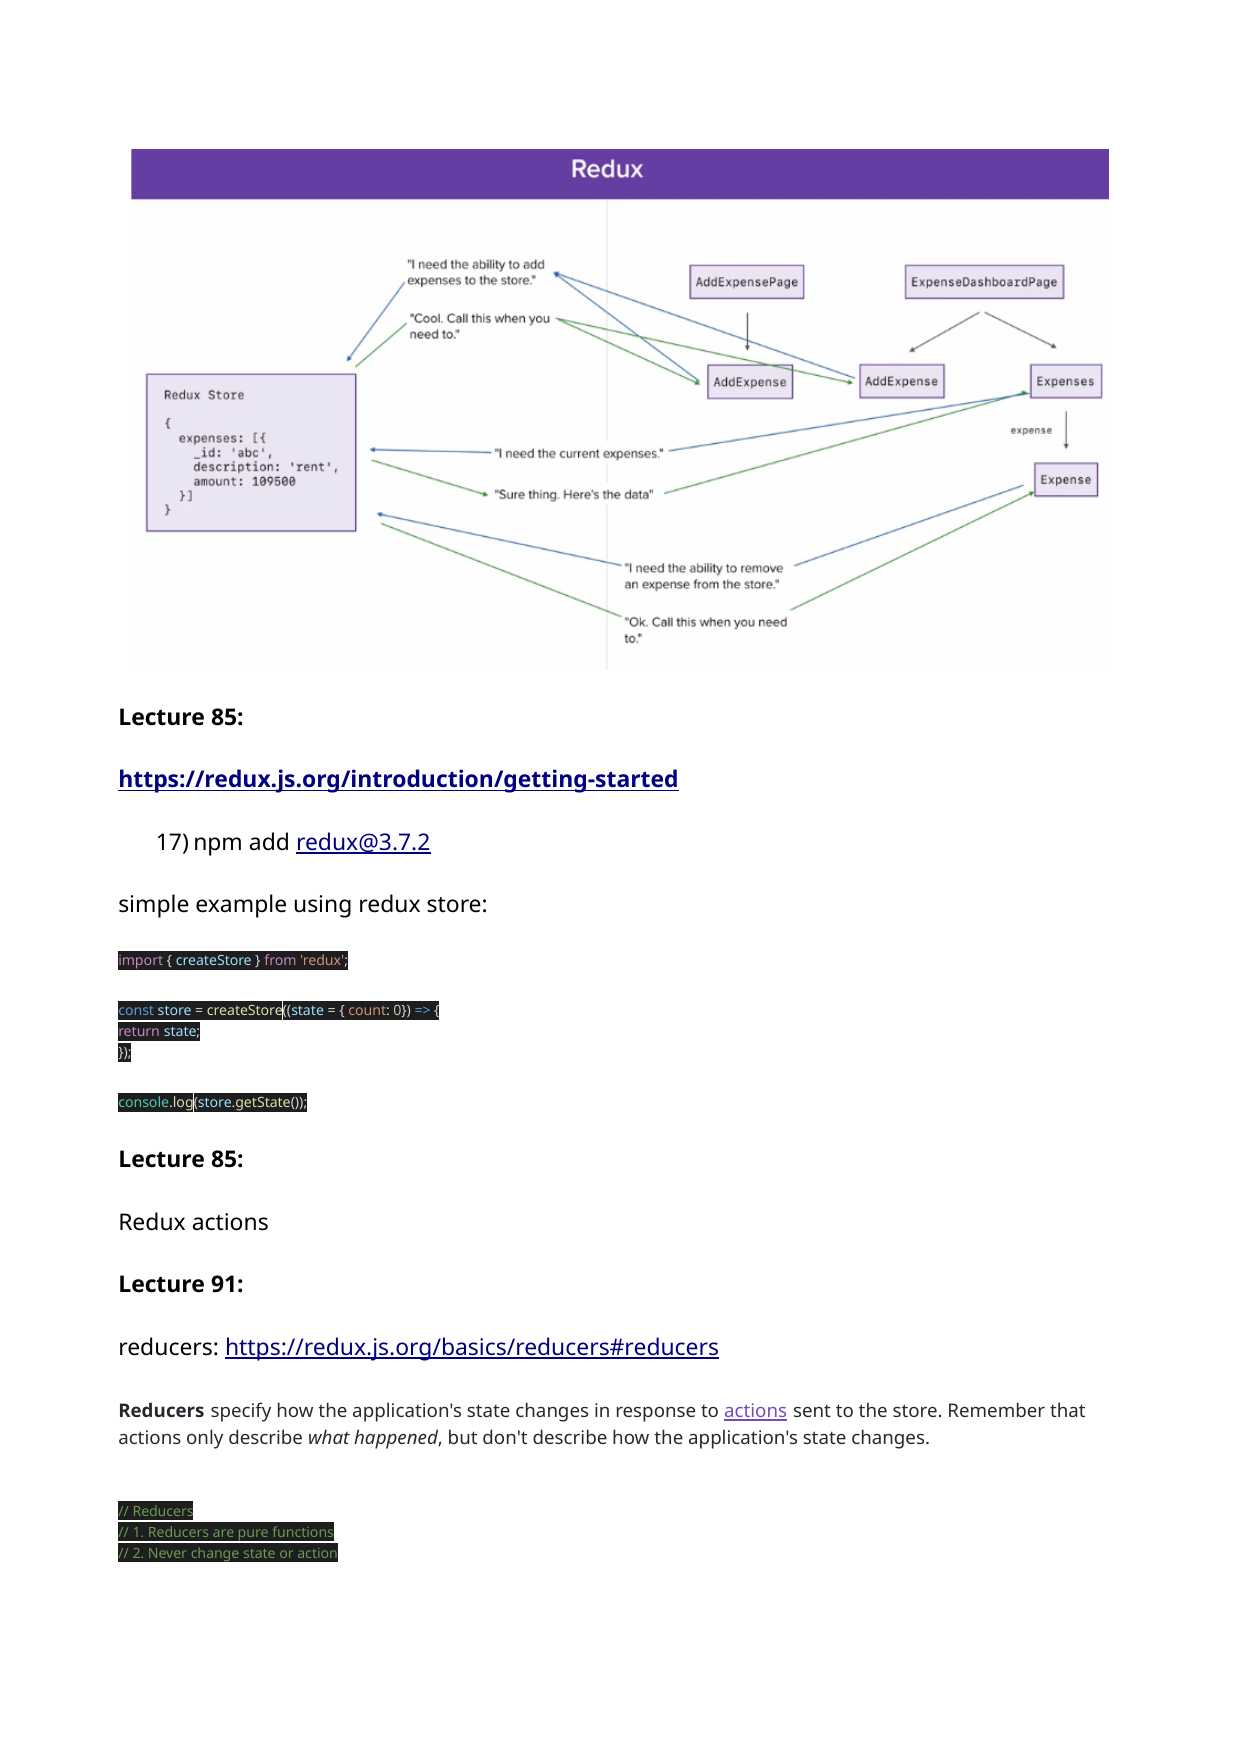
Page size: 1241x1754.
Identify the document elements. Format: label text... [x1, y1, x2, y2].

picture [131, 149, 1109, 670]
text // Reducers [118, 1501, 1122, 1520]
text reducers: https://redux.js.org/basics/reducers#reducers [118, 1331, 1122, 1362]
text const store = createStore((state = { count: 0}) => { [118, 999, 1122, 1020]
text Lecture 85: [118, 1143, 1122, 1174]
list npm add redux@3.7.2 [156, 826, 1122, 857]
text }); [118, 1041, 1122, 1062]
text import { createStore } from 'redux'; [118, 951, 1122, 970]
text Redux actions [118, 1206, 1122, 1237]
text https://redux.js.org/introduction/getting-started [118, 763, 1122, 794]
text Reducers specify how the application's state changes in response to actions sent to the store. Remember that actions only describe what happened, but don't describe how the application's state changes. [118, 1393, 1122, 1450]
text Lecture 91: [118, 1268, 1122, 1299]
text // 1. Reducers are pure functions [118, 1520, 1122, 1541]
text return state; [118, 1020, 1122, 1041]
text console.log(store.getState()); [118, 1091, 1122, 1112]
text simple example using redux store: [118, 888, 1122, 919]
text // 2. Never change state or action [118, 1541, 1122, 1562]
text Lecture 85: [118, 701, 1122, 732]
